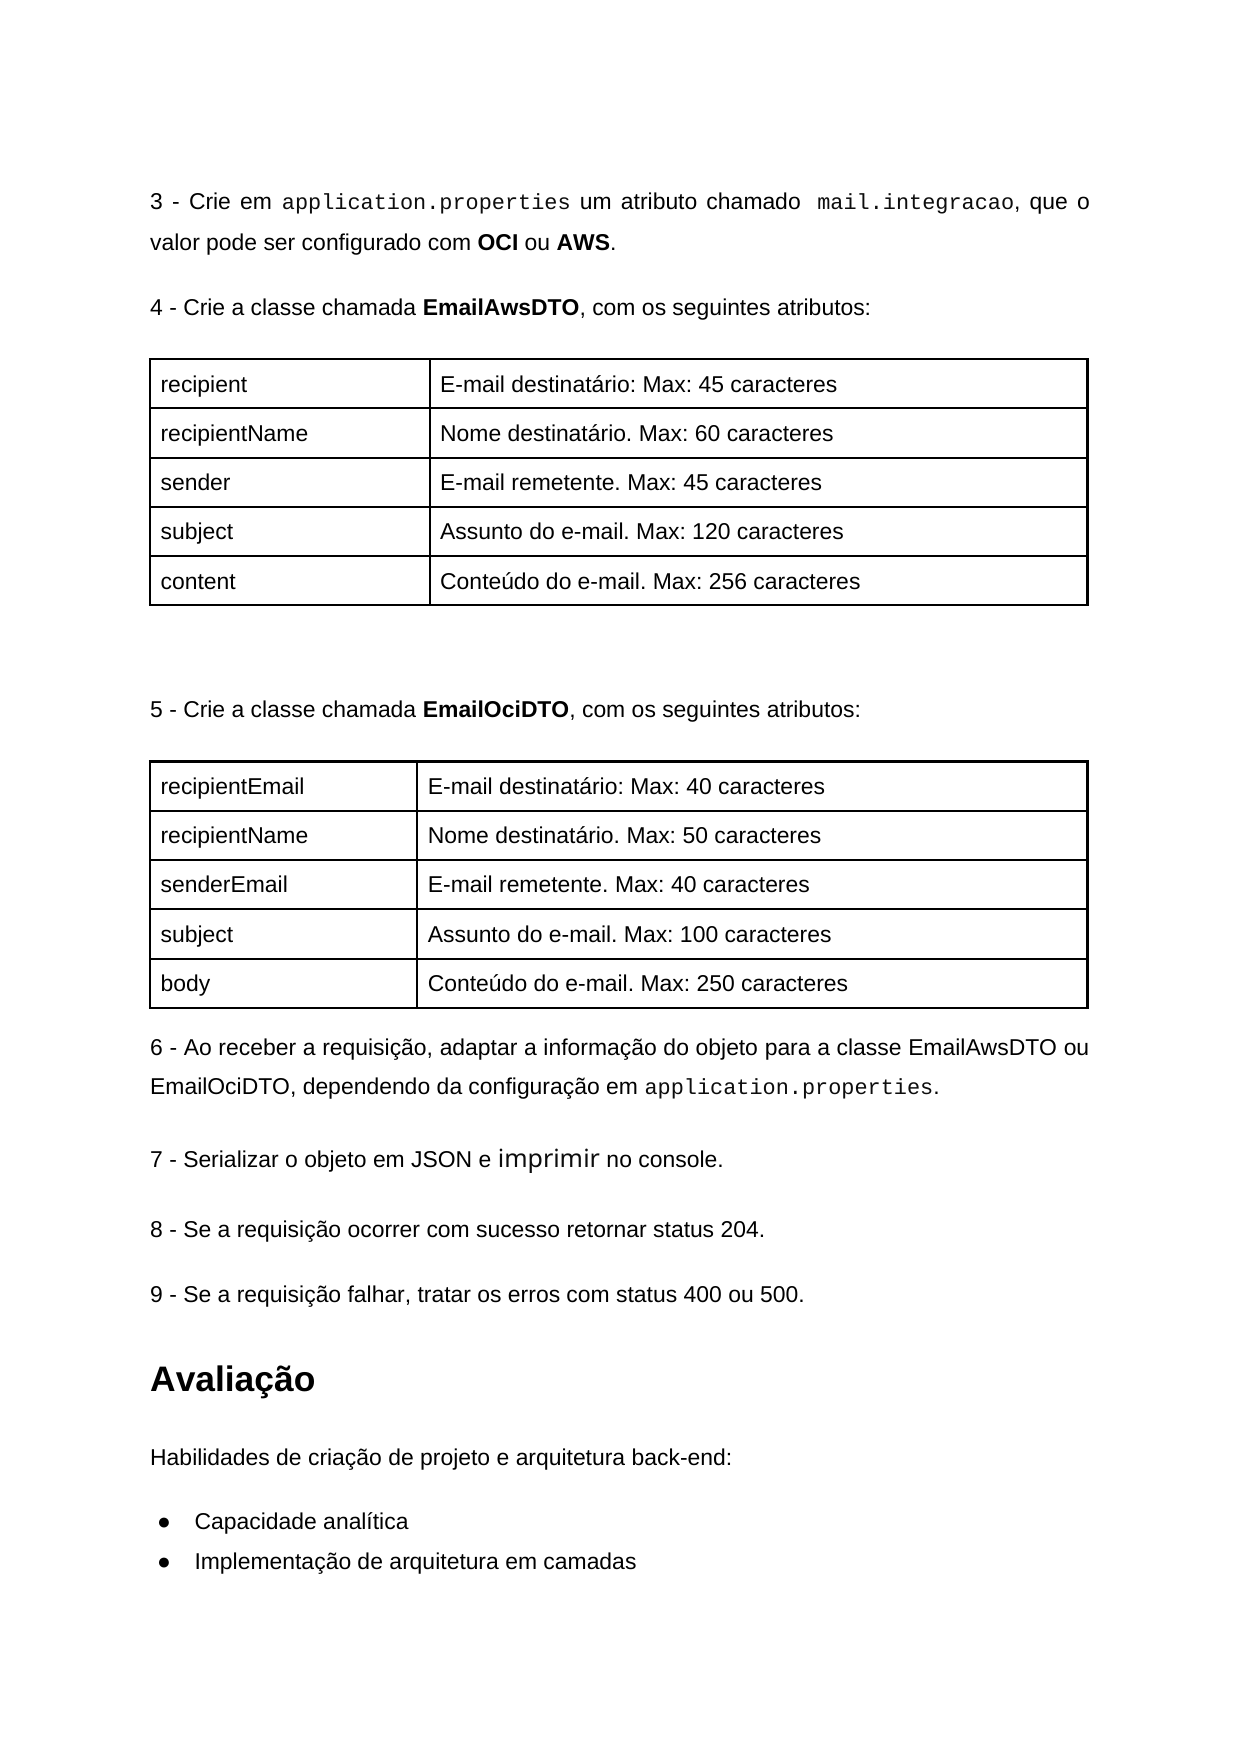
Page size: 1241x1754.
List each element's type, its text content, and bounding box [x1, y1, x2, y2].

table_cell content [151, 557, 429, 604]
table_cell Conteúdo do e-mail. Max: 256 caracteres [431, 557, 1086, 604]
list Implementação de arquitetura em camadas [157, 1548, 1090, 1574]
text 9 - Se a requisição falhar, tratar os erros com status 400 ou 500. [150, 1281, 1090, 1307]
table_cell Conteúdo do e-mail. Max: 250 caracteres [418, 960, 1086, 1007]
table_header recipient [151, 360, 429, 407]
table_header E-mail destinatário: Max: 40 caracteres [418, 763, 1086, 810]
table_cell Assunto do e-mail. Max: 100 caracteres [418, 910, 1086, 957]
table_header recipientEmail [151, 763, 416, 810]
table_cell sender [151, 459, 429, 506]
text 4 - Crie a classe chamada EmailAwsDTO, com os seguintes atributos: [150, 293, 1090, 320]
table_cell subject [151, 910, 416, 957]
table_cell body [151, 960, 416, 1007]
list Capacidade analítica [157, 1508, 1090, 1535]
table_cell E-mail remetente. Max: 40 caracteres [418, 861, 1086, 908]
table_cell Assunto do e-mail. Max: 120 caracteres [431, 508, 1086, 555]
table_cell E-mail remetente. Max: 45 caracteres [431, 459, 1086, 506]
text 7 - Serializar o objeto em JSON e imprimir no console. [150, 1140, 1090, 1174]
table_cell recipientName [151, 409, 429, 457]
text 3 - Crie em application.properties um atributo chamado mail.integracao, que o valor pode ser configurado com OCI ou AWS. [150, 188, 1090, 255]
text Habilidades de criação de projeto e arquitetura back-end: [150, 1444, 1090, 1470]
subtitle Avaliação [150, 1358, 1090, 1398]
table_cell Nome destinatário. Max: 60 caracteres [431, 409, 1086, 457]
text 8 - Se a requisição ocorrer com sucesso retornar status 204. [150, 1216, 1090, 1243]
table_cell Nome destinatário. Max: 50 caracteres [418, 812, 1086, 859]
text 6 - Ao receber a requisição, adaptar a informação do objeto para a classe EmailAwsDTO ou EmailOciDTO, dependendo da configuração em application.properties. [150, 1034, 1090, 1101]
table_cell recipientName [151, 812, 416, 859]
table_cell subject [151, 508, 429, 555]
text 5 - Crie a classe chamada EmailOciDTO, com os seguintes atributos: [150, 696, 1090, 722]
table_cell senderEmail [151, 861, 416, 908]
table_header E-mail destinatário: Max: 45 caracteres [431, 360, 1086, 407]
